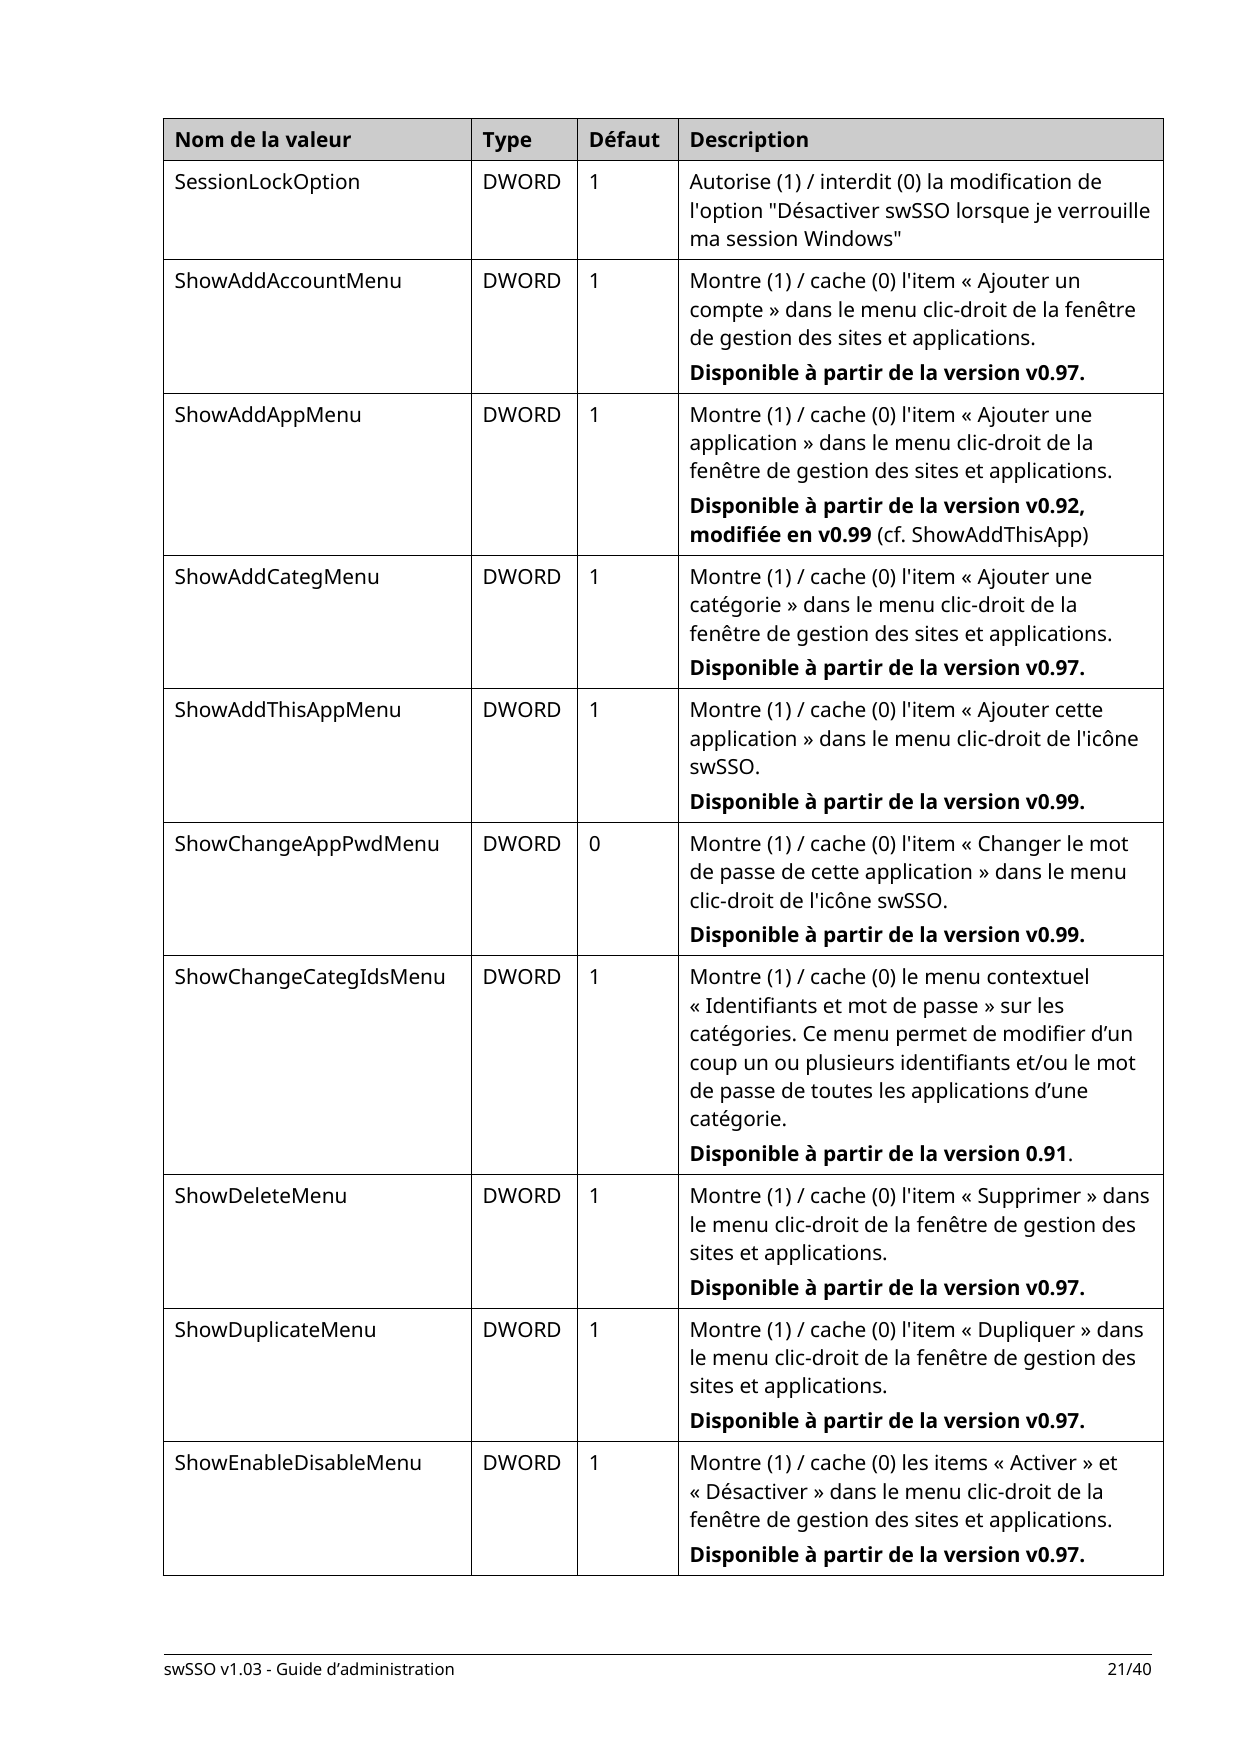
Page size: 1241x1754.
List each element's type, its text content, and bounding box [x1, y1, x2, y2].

table_cell 1 [578, 689, 678, 822]
table_cell DWORD [472, 394, 577, 554]
table_cell ShowChangeAppPwdMenu [164, 823, 471, 955]
table_cell 1 [578, 1442, 678, 1574]
table_header Type [472, 119, 577, 160]
table_cell DWORD [472, 1175, 577, 1307]
table_cell 1 [578, 161, 678, 259]
table_cell ShowAddAppMenu [164, 394, 471, 554]
table_header Description [679, 119, 1163, 160]
table_cell Montre (1) / cache (0) l'item « Ajouter cette application » dans le menu clic-droit de l'icône swSSO. Disponible à partir de la version v0.99. [679, 689, 1163, 822]
table_cell DWORD [472, 823, 577, 955]
table_cell ShowEnableDisableMenu [164, 1442, 471, 1574]
table_cell Autorise (1) / interdit (0) la modification de l'option "Désactiver swSSO lorsque je verrouille ma session Windows" [679, 161, 1163, 259]
table_cell Montre (1) / cache (0) l'item « Ajouter une catégorie » dans le menu clic-droit de la fenêtre de gestion des sites et applications. Disponible à partir de la version v0.97. [679, 556, 1163, 688]
table_cell DWORD [472, 260, 577, 392]
table_cell ShowDuplicateMenu [164, 1309, 471, 1441]
table_cell Montre (1) / cache (0) l'item « Ajouter un compte » dans le menu clic-droit de la fenêtre de gestion des sites et applications. Disponible à partir de la version v0.97. [679, 260, 1163, 392]
table_cell ShowDeleteMenu [164, 1175, 471, 1307]
table_cell 1 [578, 394, 678, 554]
table_cell Montre (1) / cache (0) le menu contextuel « Identifiants et mot de passe » sur les catégories. Ce menu permet de modifier d’un coup un ou plusieurs identifiants et/ou le mot de passe de toutes les applications d’une catégorie. Disponible à partir de la version 0.91. [679, 956, 1163, 1174]
table_cell Montre (1) / cache (0) l'item « Changer le mot de passe de cette application » dans le menu clic-droit de l'icône swSSO. Disponible à partir de la version v0.99. [679, 823, 1163, 955]
table_cell Montre (1) / cache (0) les items « Activer » et « Désactiver » dans le menu clic-droit de la fenêtre de gestion des sites et applications. Disponible à partir de la version v0.97. [679, 1442, 1163, 1574]
table_cell DWORD [472, 161, 577, 259]
table_cell Montre (1) / cache (0) l'item « Supprimer » dans le menu clic-droit de la fenêtre de gestion des sites et applications. Disponible à partir de la version v0.97. [679, 1175, 1163, 1307]
table_header Nom de la valeur [164, 119, 471, 160]
table_cell DWORD [472, 556, 577, 688]
table_cell DWORD [472, 689, 577, 822]
table_cell DWORD [472, 956, 577, 1174]
table_cell Montre (1) / cache (0) l'item « Ajouter une application » dans le menu clic-droit de la fenêtre de gestion des sites et applications. Disponible à partir de la version v0.92, modifiée en v0.99 (cf. ShowAddThisApp) [679, 394, 1163, 554]
table_cell ShowAddAccountMenu [164, 260, 471, 392]
table_cell 1 [578, 956, 678, 1174]
table_cell ShowAddThisAppMenu [164, 689, 471, 822]
table_cell DWORD [472, 1442, 577, 1574]
table_header Défaut [578, 119, 678, 160]
table_cell ShowAddCategMenu [164, 556, 471, 688]
table_cell DWORD [472, 1309, 577, 1441]
table_cell 1 [578, 260, 678, 392]
table_cell 0 [578, 823, 678, 955]
table_cell Montre (1) / cache (0) l'item « Dupliquer » dans le menu clic-droit de la fenêtre de gestion des sites et applications. Disponible à partir de la version v0.97. [679, 1309, 1163, 1441]
table_cell SessionLockOption [164, 161, 471, 259]
table_cell 1 [578, 556, 678, 688]
table_cell ShowChangeCategIdsMenu [164, 956, 471, 1174]
table_cell 1 [578, 1175, 678, 1307]
table_cell 1 [578, 1309, 678, 1441]
